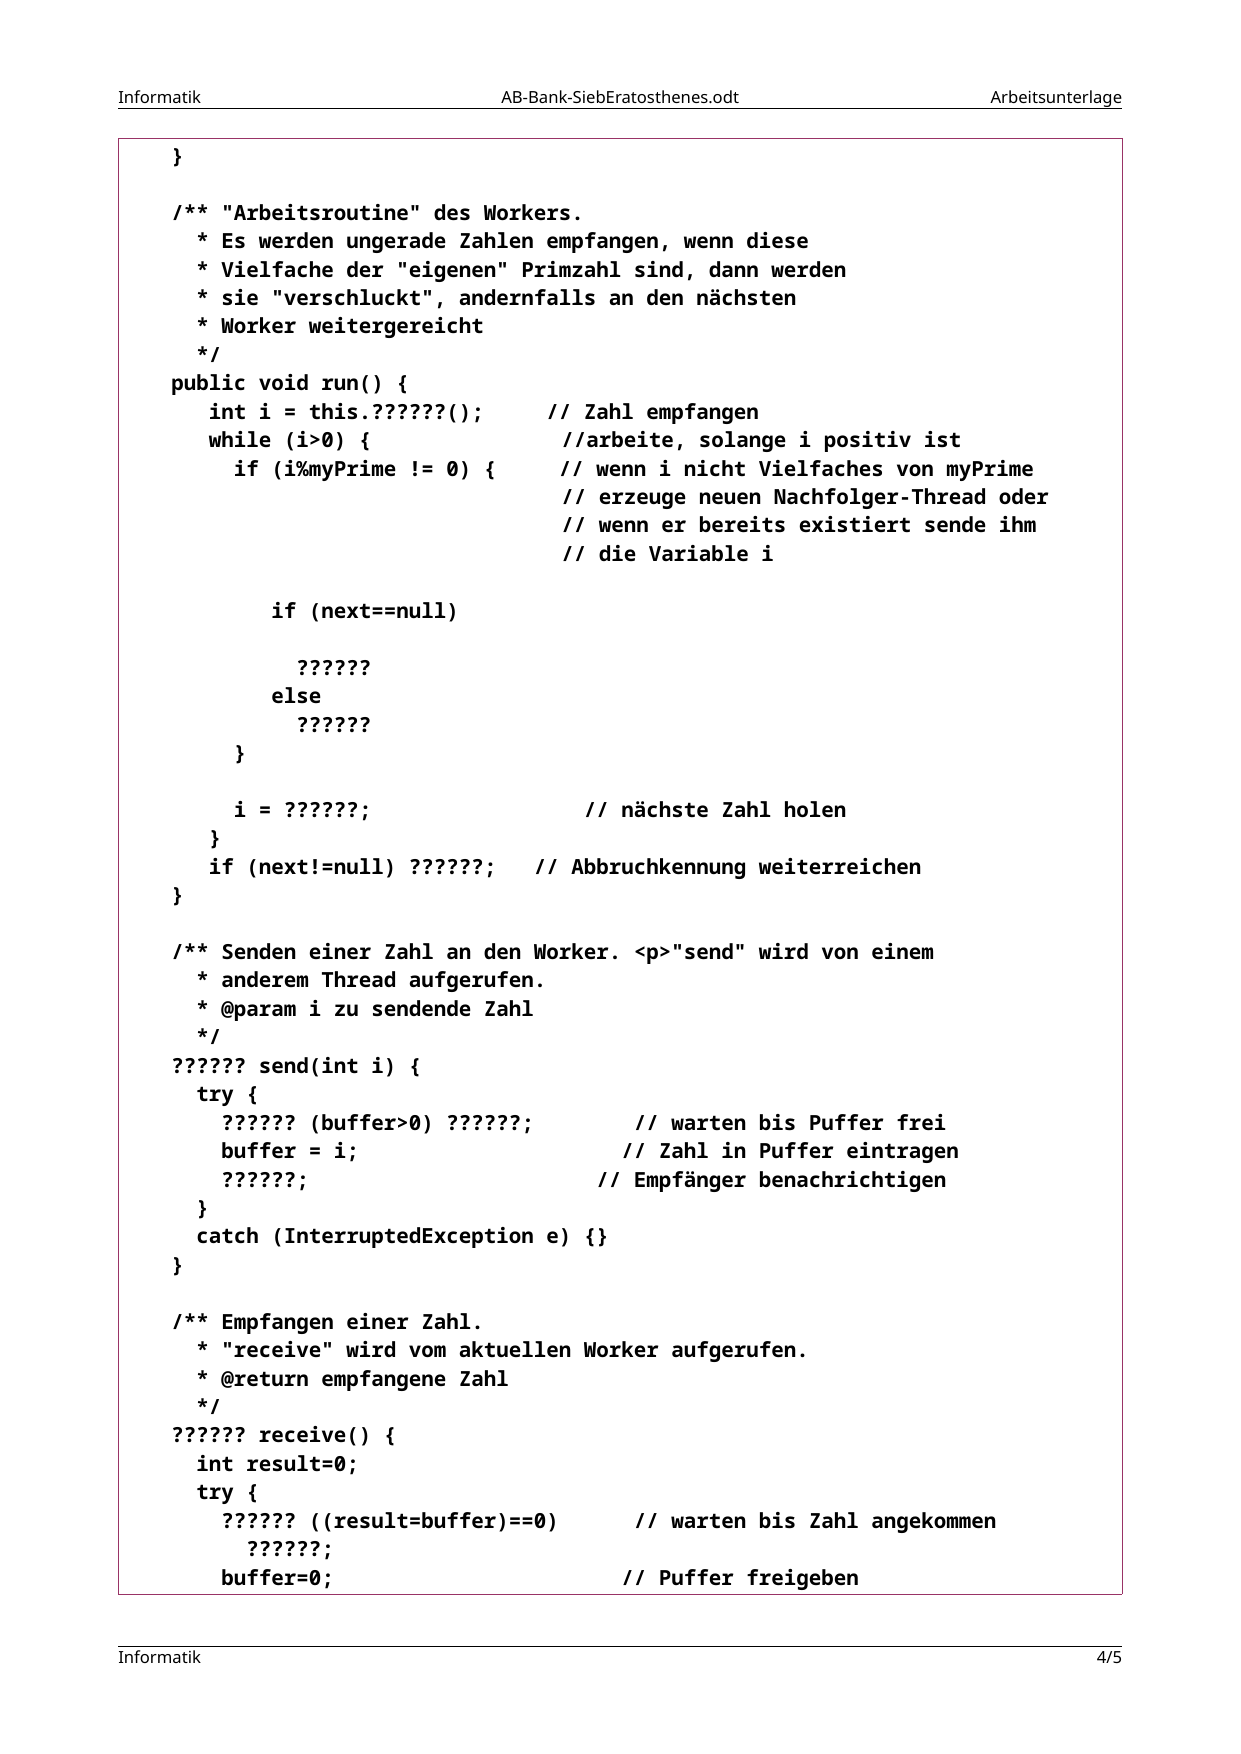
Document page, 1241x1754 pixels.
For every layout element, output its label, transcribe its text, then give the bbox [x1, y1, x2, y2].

text ?????? [119, 707, 1122, 735]
text while (i>0) { //arbeite, solange i positiv ist [119, 422, 1122, 451]
text /** Senden einer Zahl an den Worker. <p>"send" wird von einem [119, 934, 1122, 963]
text */ [119, 337, 1122, 365]
text */ [119, 1019, 1122, 1048]
text // erzeuge neuen Nachfolger-Thread oder [119, 479, 1122, 508]
text // wenn er bereits existiert sende ihm [119, 508, 1122, 536]
text * sie "verschluckt", andernfalls an den nächsten [119, 280, 1122, 308]
text public void run() { [119, 365, 1122, 394]
text ?????? (buffer>0) ??????; // warten bis Puffer frei [119, 1105, 1122, 1133]
text /** "Arbeitsroutine" des Workers. [119, 195, 1122, 223]
text * Es werden ungerade Zahlen empfangen, wenn diese [119, 223, 1122, 252]
text ?????? ((result=buffer)==0) // warten bis Zahl angekommen [119, 1503, 1122, 1531]
text if (next==null) [119, 593, 1122, 621]
text else [119, 678, 1122, 707]
text } [119, 877, 1122, 906]
text int i = this.??????(); // Zahl empfangen [119, 394, 1122, 422]
text ??????; // Empfänger benachrichtigen [119, 1162, 1122, 1190]
text int result=0; [119, 1446, 1122, 1474]
text ?????? send(int i) { [119, 1048, 1122, 1076]
text } [119, 735, 1122, 763]
text ?????? receive() { [119, 1418, 1122, 1446]
text } [119, 820, 1122, 849]
text try { [119, 1474, 1122, 1503]
text */ [119, 1389, 1122, 1418]
text buffer = i; // Zahl in Puffer eintragen [119, 1133, 1122, 1162]
text if (i%myPrime != 0) { // wenn i nicht Vielfaches von myPrime [119, 451, 1122, 479]
text * Vielfache der "eigenen" Primzahl sind, dann werden [119, 252, 1122, 280]
text i = ??????; // nächste Zahl holen [119, 792, 1122, 820]
text catch (InterruptedException e) {} [119, 1218, 1122, 1247]
text } [119, 1247, 1122, 1275]
text ??????; [119, 1531, 1122, 1560]
text * "receive" wird vom aktuellen Worker aufgerufen. [119, 1332, 1122, 1361]
text * @return empfangene Zahl [119, 1361, 1122, 1389]
text * Worker weitergereicht [119, 308, 1122, 337]
text if (next!=null) ??????; // Abbruchkennung weiterreichen [119, 849, 1122, 877]
text buffer=0; // Puffer freigeben [119, 1560, 1122, 1594]
text } [119, 139, 1122, 166]
text } [119, 1190, 1122, 1218]
text * anderem Thread aufgerufen. [119, 963, 1122, 991]
text try { [119, 1076, 1122, 1105]
text /** Empfangen einer Zahl. [119, 1304, 1122, 1332]
text * @param i zu sendende Zahl [119, 991, 1122, 1019]
text ?????? [119, 650, 1122, 678]
text // die Variable i [119, 536, 1122, 564]
